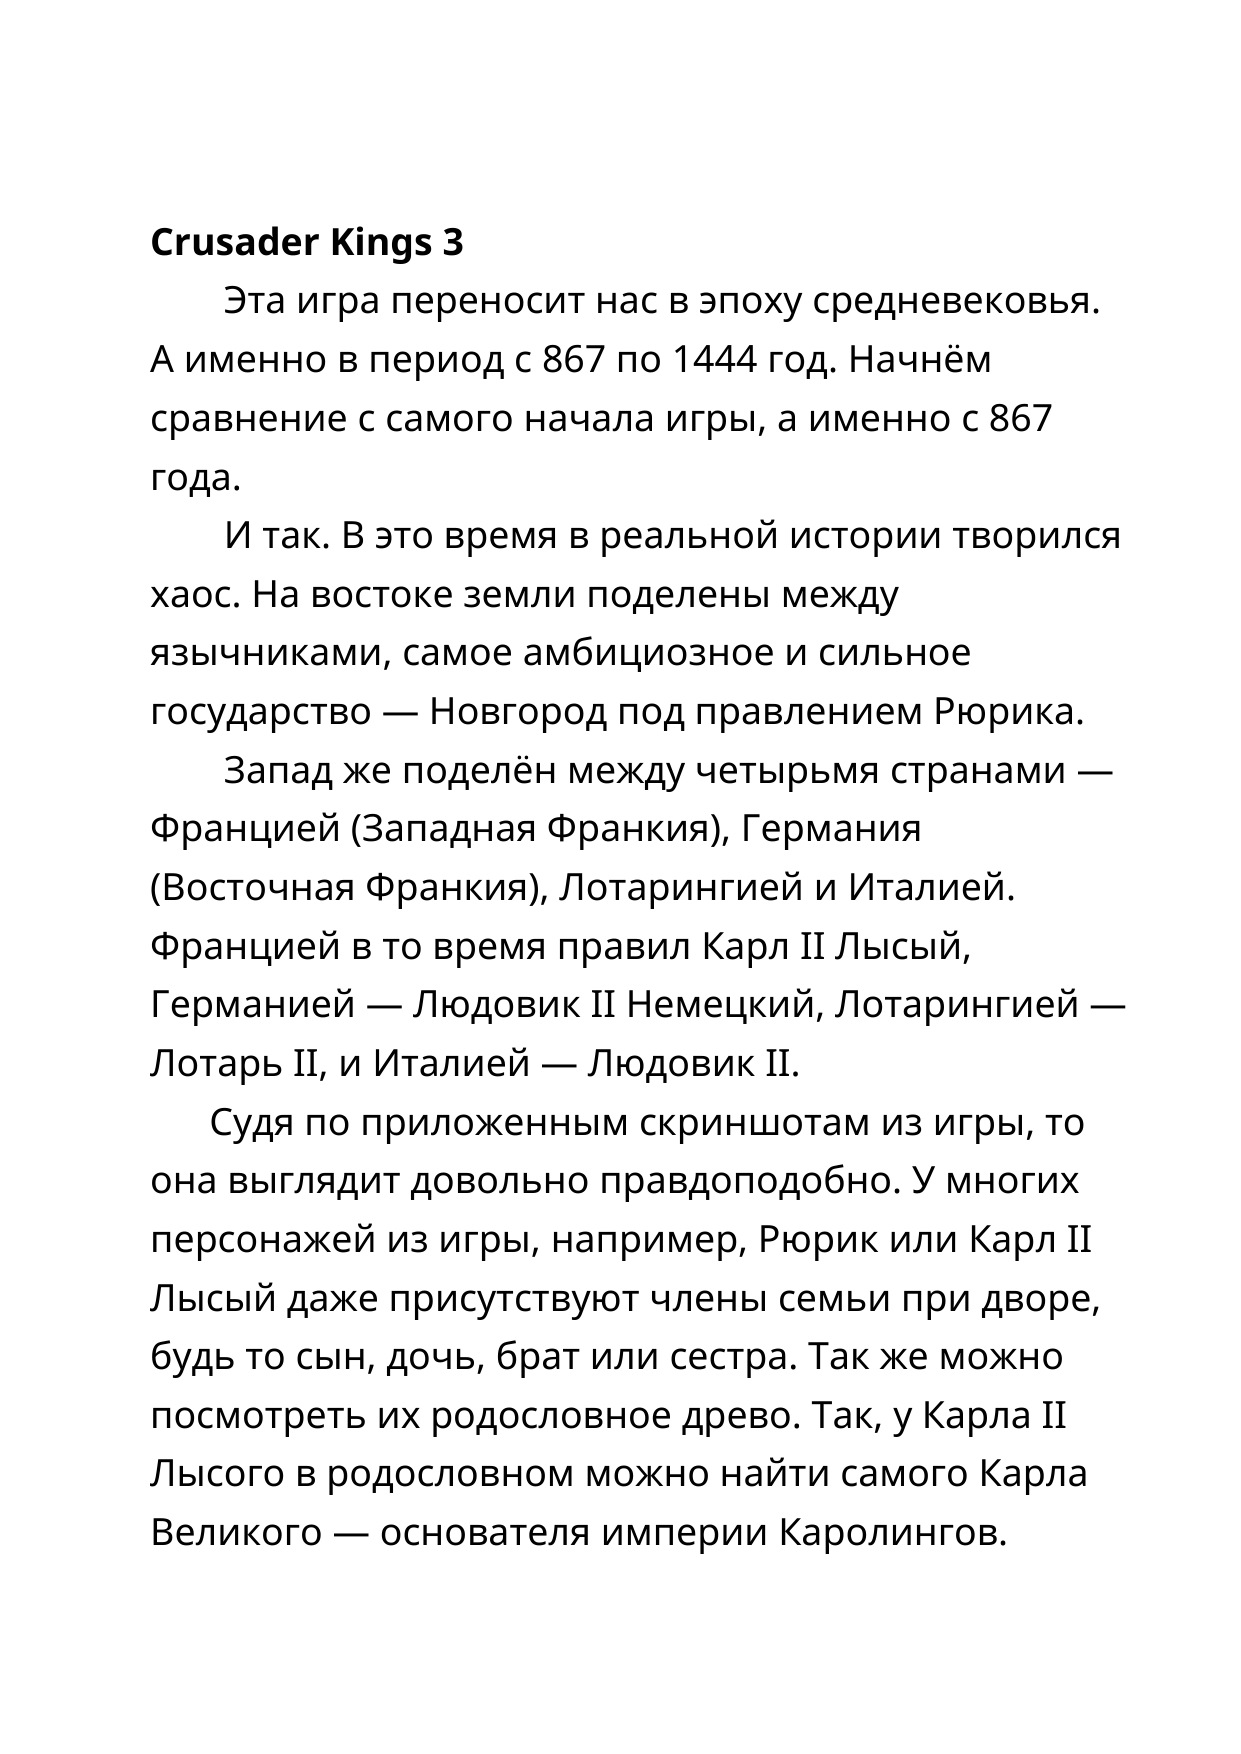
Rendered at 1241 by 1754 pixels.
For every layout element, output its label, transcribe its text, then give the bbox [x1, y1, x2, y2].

list Эта игра переносит нас в эпоху средневековья. А именно в период с 867 по 1444 год. Начнём сравнение с самого начала игры, а именно с 867 года. [150, 274, 1130, 501]
list Crusader Kings 3 [150, 215, 1130, 266]
list И так. В это время в реальной истории творился хаос. На востоке земли поделены между язычниками, самое амбициозное и сильное государство — Новгород под правлением Рюрика. Запад же поделён между четырьмя странами — Францией (Западная Франкия), Германия (Восточная Франкия), Лотарингией и Италией. Францией в то время правил Карл II Лысый, Германией — Людовик II Немецкий, Лотарингией — Лотарь II, и Италией — Людовик II. [150, 508, 1130, 1087]
list Судя по приложенным скриншотам из игры, то она выглядит довольно правдоподобно. У многих персонажей из игры, например, Рюрик или Карл II Лысый даже присутствуют члены семьи при дворе, будь то сын, дочь, брат или сестра. Так же можно посмотреть их родословное древо. Так, у Карла II Лысого в родословном можно найти самого Карла Великого — основателя империи Каролингов. [150, 1095, 1130, 1556]
